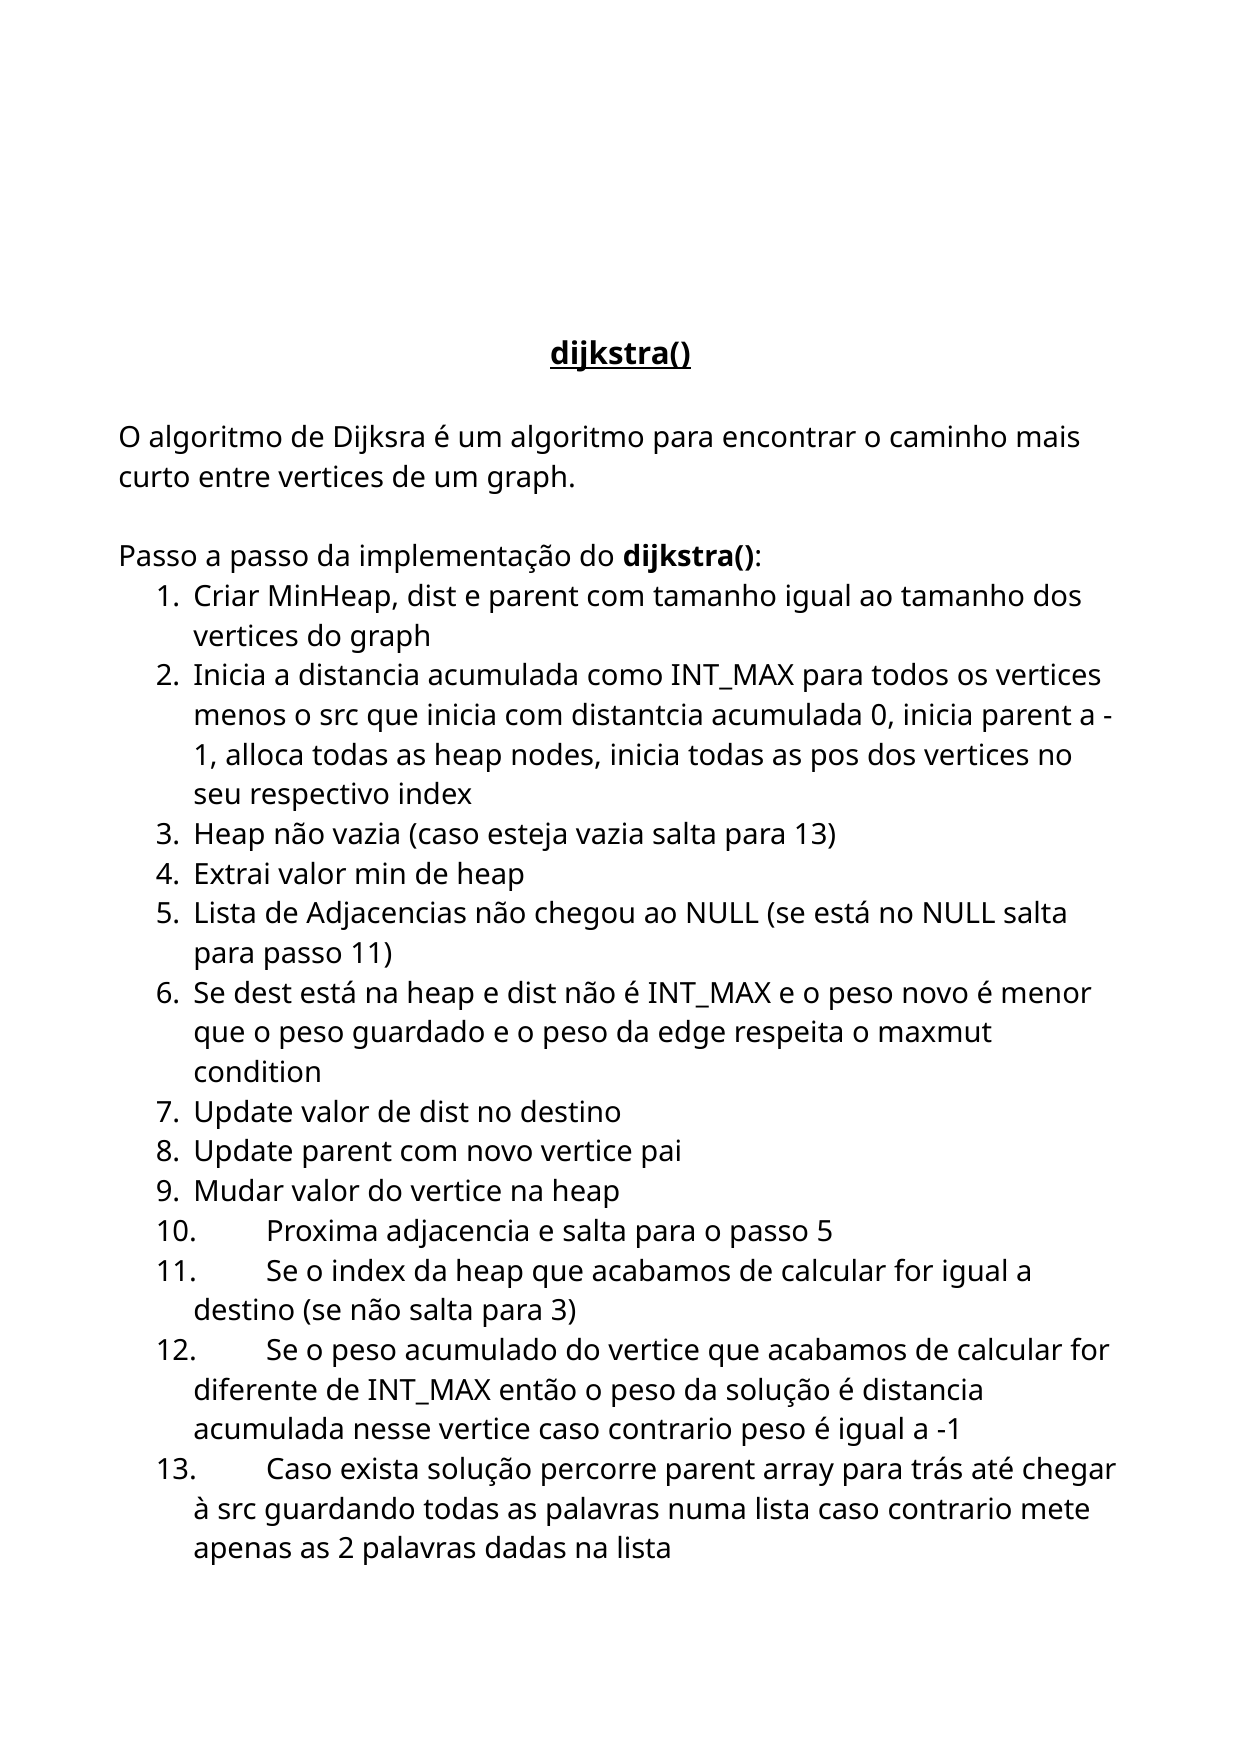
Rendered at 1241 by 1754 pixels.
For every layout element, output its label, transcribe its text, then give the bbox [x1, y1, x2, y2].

list Update valor de dist no destino [156, 1091, 1122, 1131]
list Heap não vazia (caso esteja vazia salta para 13) [156, 813, 1122, 853]
list Criar MinHeap, dist e parent com tamanho igual ao tamanho dos vertices do graph [156, 575, 1122, 654]
list Lista de Adjacencias não chegou ao NULL (se está no NULL salta para passo 11) [156, 893, 1122, 972]
text dijkstra() [118, 331, 1122, 374]
list Se o peso acumulado do vertice que acabamos de calcular for diferente de INT_MAX então o peso da solução é distancia acumulada nesse vertice caso contrario peso é igual a -1 [156, 1329, 1122, 1448]
text O algoritmo de Dijksra é um algoritmo para encontrar o caminho mais curto entre vertices de um graph. [118, 416, 1122, 496]
list Inicia a distancia acumulada como INT_MAX para todos os vertices menos o src que inicia com distantcia acumulada 0, inicia parent a -1, alloca todas as heap nodes, inicia todas as pos dos vertices no seu respectivo index [156, 654, 1122, 813]
list Extrai valor min de heap [156, 853, 1122, 893]
list Proxima adjacencia e salta para o passo 5 [156, 1210, 1122, 1250]
list Se dest está na heap e dist não é INT_MAX e o peso novo é menor que o peso guardado e o peso da edge respeita o maxmut condition [156, 972, 1122, 1091]
text Passo a passo da implementação do dijkstra(): [118, 535, 1122, 575]
list Se o index da heap que acabamos de calcular for igual a destino (se não salta para 3) [156, 1250, 1122, 1329]
list Update parent com novo vertice pai [156, 1131, 1122, 1170]
list Caso exista solução percorre parent array para trás até chegar à src guardando todas as palavras numa lista caso contrario mete apenas as 2 palavras dadas na lista [156, 1448, 1122, 1567]
list Mudar valor do vertice na heap [156, 1170, 1122, 1210]
